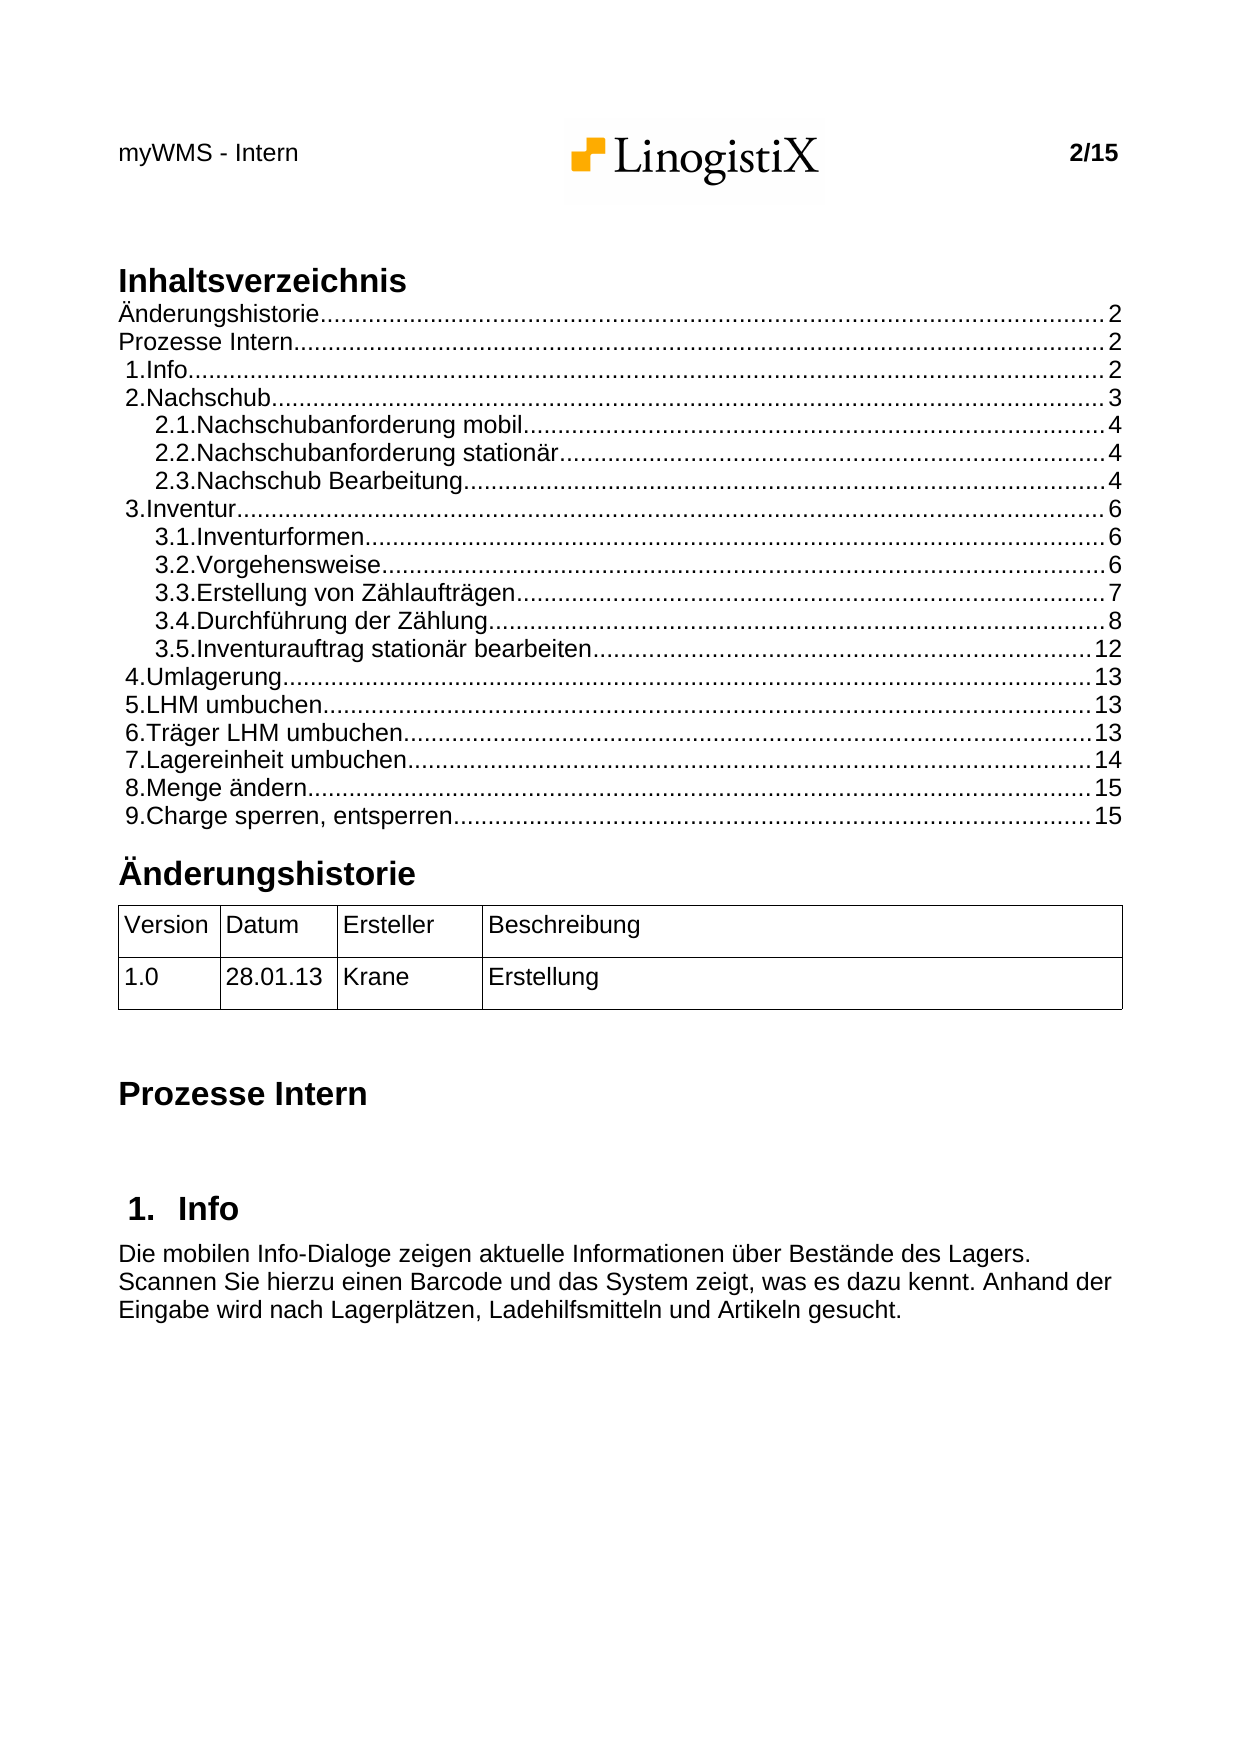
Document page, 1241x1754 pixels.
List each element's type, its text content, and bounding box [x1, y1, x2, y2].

text 2.1.Nachschubanforderung mobil 4 [148, 411, 1122, 439]
picture [564, 118, 825, 205]
subtitle Info [118, 1190, 1122, 1227]
table_cell 1.0 [119, 958, 220, 1009]
text 2.2.Nachschubanforderung stationär 4 [148, 439, 1122, 467]
text 3.4.Durchführung der Zählung 8 [148, 607, 1122, 635]
text 4.Umlagerung 13 [118, 663, 1122, 691]
text 1.Info 2 [118, 356, 1122, 383]
text 3.5.Inventurauftrag stationär bearbeiten 12 [148, 635, 1122, 663]
table_header Version [119, 906, 220, 957]
text 5.LHM umbuchen 13 [118, 691, 1122, 718]
table_cell 28.01.13 [221, 958, 337, 1009]
subtitle Inhaltsverzeichnis [118, 262, 1122, 300]
table_cell Krane [338, 958, 482, 1009]
text 2.Nachschub 3 [118, 383, 1122, 411]
text 8.Menge ändern 15 [118, 774, 1122, 802]
table_cell Erstellung [483, 958, 1122, 1009]
text 6.Träger LHM umbuchen 13 [118, 718, 1122, 746]
text Die mobilen Info-Dialoge zeigen aktuelle Informationen über Bestände des Lagers. Scannen Sie hierzu einen Barcode und das System zeigt, was es dazu kennt. Anhand der Eingabe wird nach Lagerplätzen, Ladehilfsmitteln und Artikeln gesucht. [118, 1240, 1122, 1324]
table_header Ersteller [338, 906, 482, 957]
table_header Beschreibung [483, 906, 1122, 957]
text 2.3.Nachschub Bearbeitung 4 [148, 467, 1122, 495]
subtitle Prozesse Intern [118, 1074, 1122, 1112]
table_header Datum [221, 906, 337, 957]
text 3.2.Vorgehensweise 6 [148, 551, 1122, 579]
subtitle Änderungshistorie [118, 855, 1122, 893]
text 7.Lagereinheit umbuchen 14 [118, 746, 1122, 774]
text 9.Charge sperren, entsperren 15 [118, 802, 1122, 830]
text 3.1.Inventurformen 6 [148, 523, 1122, 551]
text 3.3.Erstellung von Zählaufträgen 7 [148, 579, 1122, 607]
text Änderungshistorie 2 [118, 300, 1122, 328]
text Prozesse Intern 2 [118, 328, 1122, 356]
text 3.Inventur 6 [118, 495, 1122, 523]
